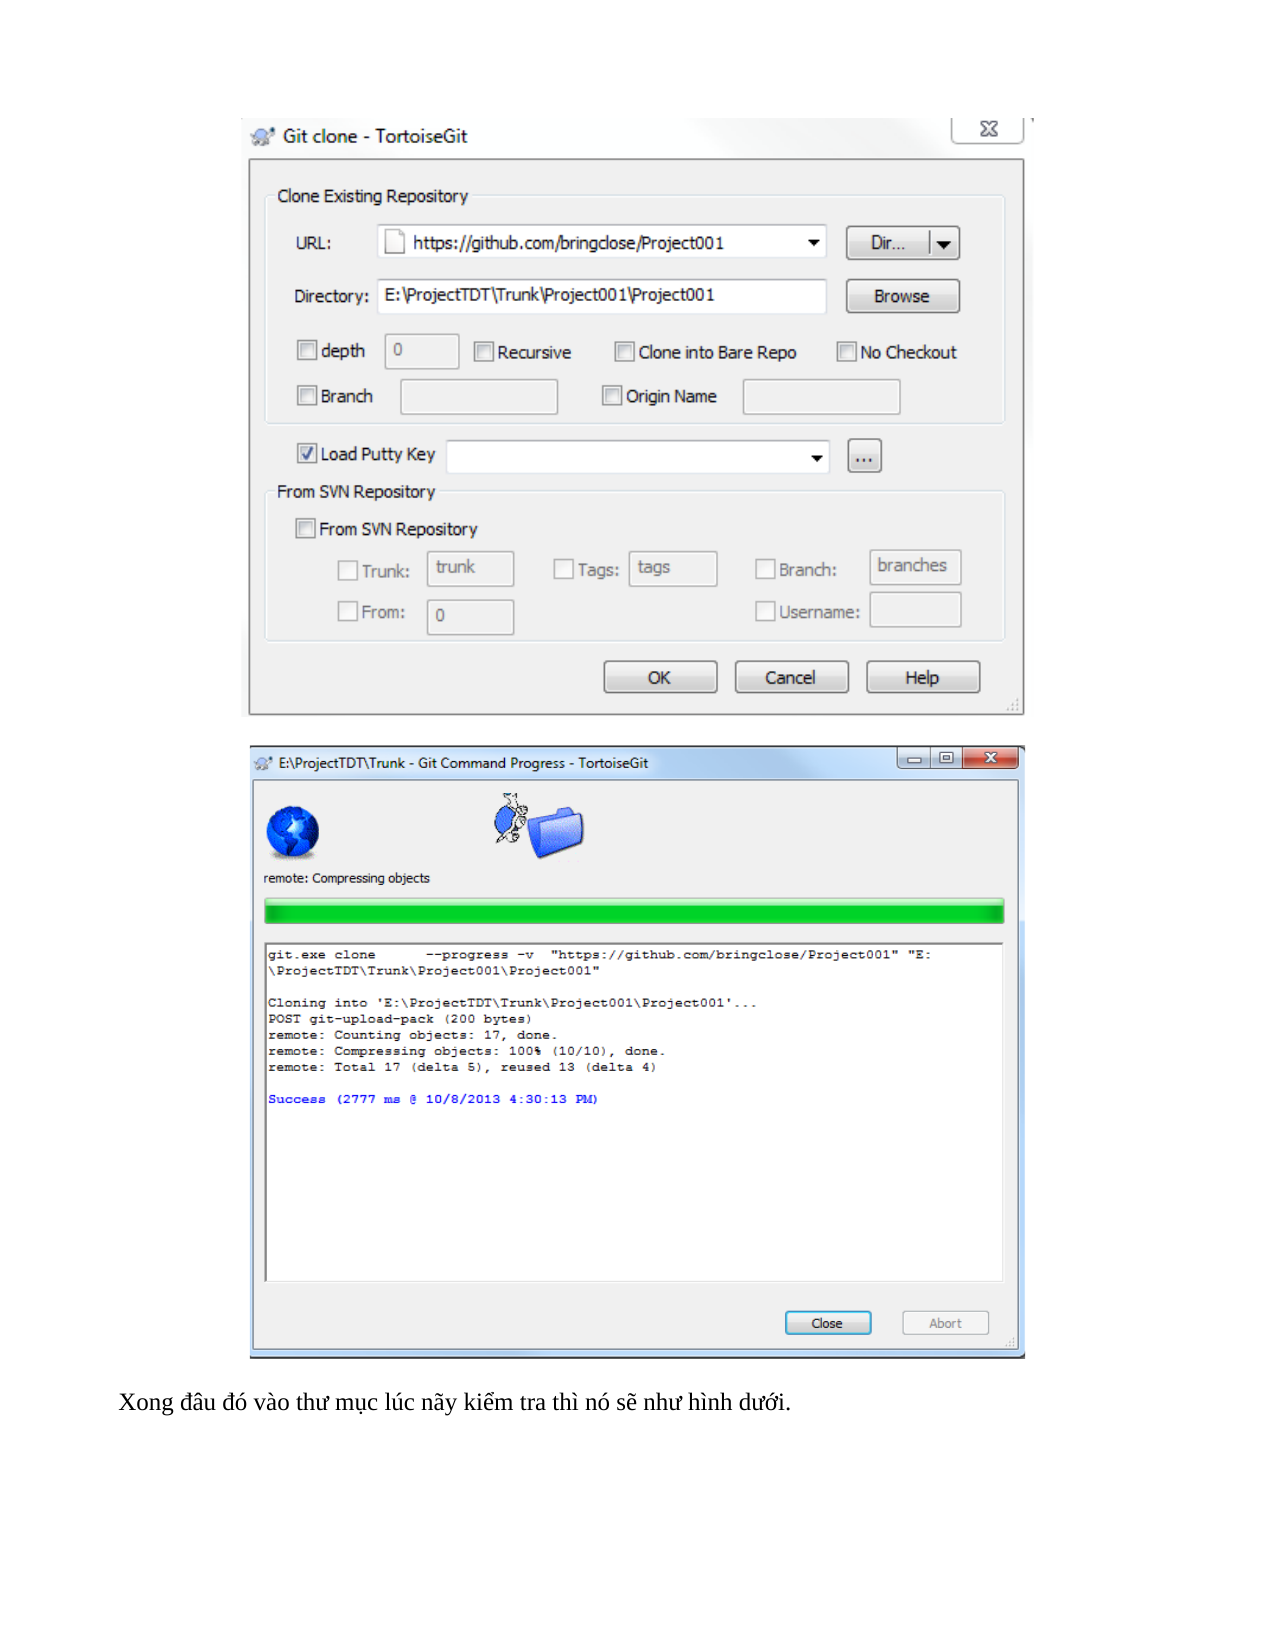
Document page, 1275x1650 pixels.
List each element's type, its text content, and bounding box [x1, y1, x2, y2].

picture [249, 745, 1026, 1359]
picture [241, 118, 1034, 717]
text Xong đâu đó vào thư mục lúc nãy kiểm tra thì nó sẽ như hình dưới. [118, 1387, 1157, 1416]
